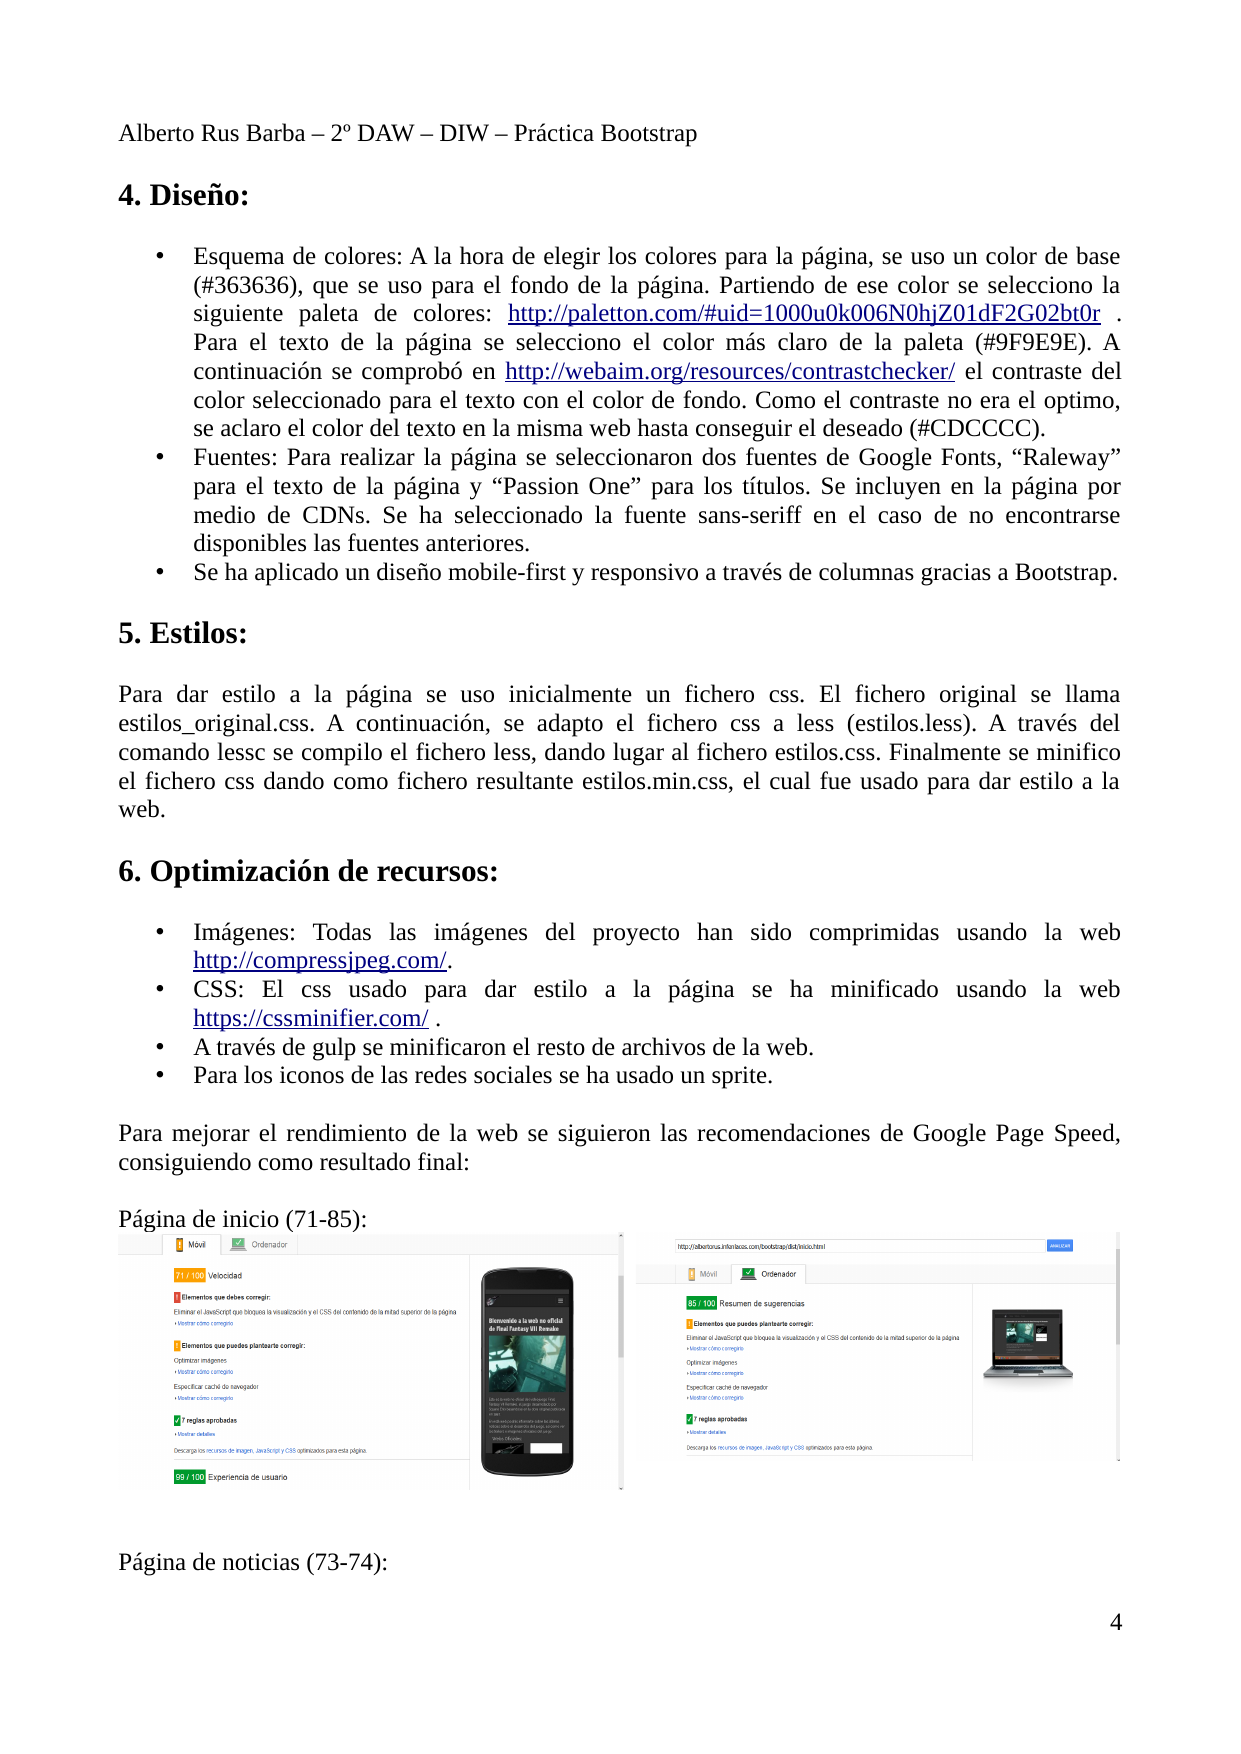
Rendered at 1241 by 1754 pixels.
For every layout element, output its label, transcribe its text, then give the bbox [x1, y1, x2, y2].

text Página de inicio (71-85): [118, 1204, 1122, 1233]
list CSS: El css usado para dar estilo a la página se ha minificado usando la web https://cssminifier.com/ . [156, 974, 1122, 1032]
text 6. Optimización de recursos: [118, 852, 1122, 888]
list A través de gulp se minificaron el resto de archivos de la web. [156, 1032, 1122, 1060]
list Fuentes: Para realizar la página se seleccionaron dos fuentes de Google Fonts, “Raleway” para el texto de la página y “Passion One” para los títulos. Se incluyen en la página por medio de CDNs. Se ha seleccionado la fuente sans-seriff en el caso de no encontrarse disponibles las fuentes anteriores. [156, 442, 1122, 557]
text Para mejorar el rendimiento de la web se siguieron las recomendaciones de Google Page Speed, consiguiendo como resultado final: [118, 1118, 1122, 1175]
list Esquema de colores: A la hora de elegir los colores para la página, se uso un color de base (#363636), que se uso para el fondo de la página. Partiendo de ese color se selecciono la siguiente paleta de colores: http://paletton.com/#uid=1000u0k006N0hjZ01dF2G02bt0r . Para el texto de la página se selecciono el color más claro de la paleta (#9F9E9E). A continuación se comprobó en http://webaim.org/resources/contrastchecker/ el contraste del color seleccionado para el texto con el color de fondo. Como el contraste no era el optimo, se aclaro el color del texto en la misma web hasta conseguir el deseado (#CDCCCC). [156, 241, 1122, 442]
list Para los iconos de las redes sociales se ha usado un sprite. [156, 1060, 1122, 1089]
text 5. Estilos: [118, 615, 1122, 651]
list Se ha aplicado un diseño mobile-first y responsivo a través de columnas gracias a Bootstrap. [156, 557, 1122, 586]
list Imágenes: Todas las imágenes del proyecto han sido comprimidas usando la web http://compressjpeg.com/. [156, 917, 1122, 974]
text Para dar estilo a la página se uso inicialmente un fichero css. El fichero original se llama estilos_original.css. A continuación, se adapto el fichero css a less (estilos.less). A través del comando lessc se compilo el fichero less, dando lugar al fichero estilos.css. Finalmente se minifico el fichero css dando como fichero resultante estilos.min.css, el cual fue usado para dar estilo a la web. [118, 679, 1122, 823]
text Página de noticias (73-74): [118, 1547, 1122, 1576]
text 4. Diseño: [118, 176, 1122, 212]
